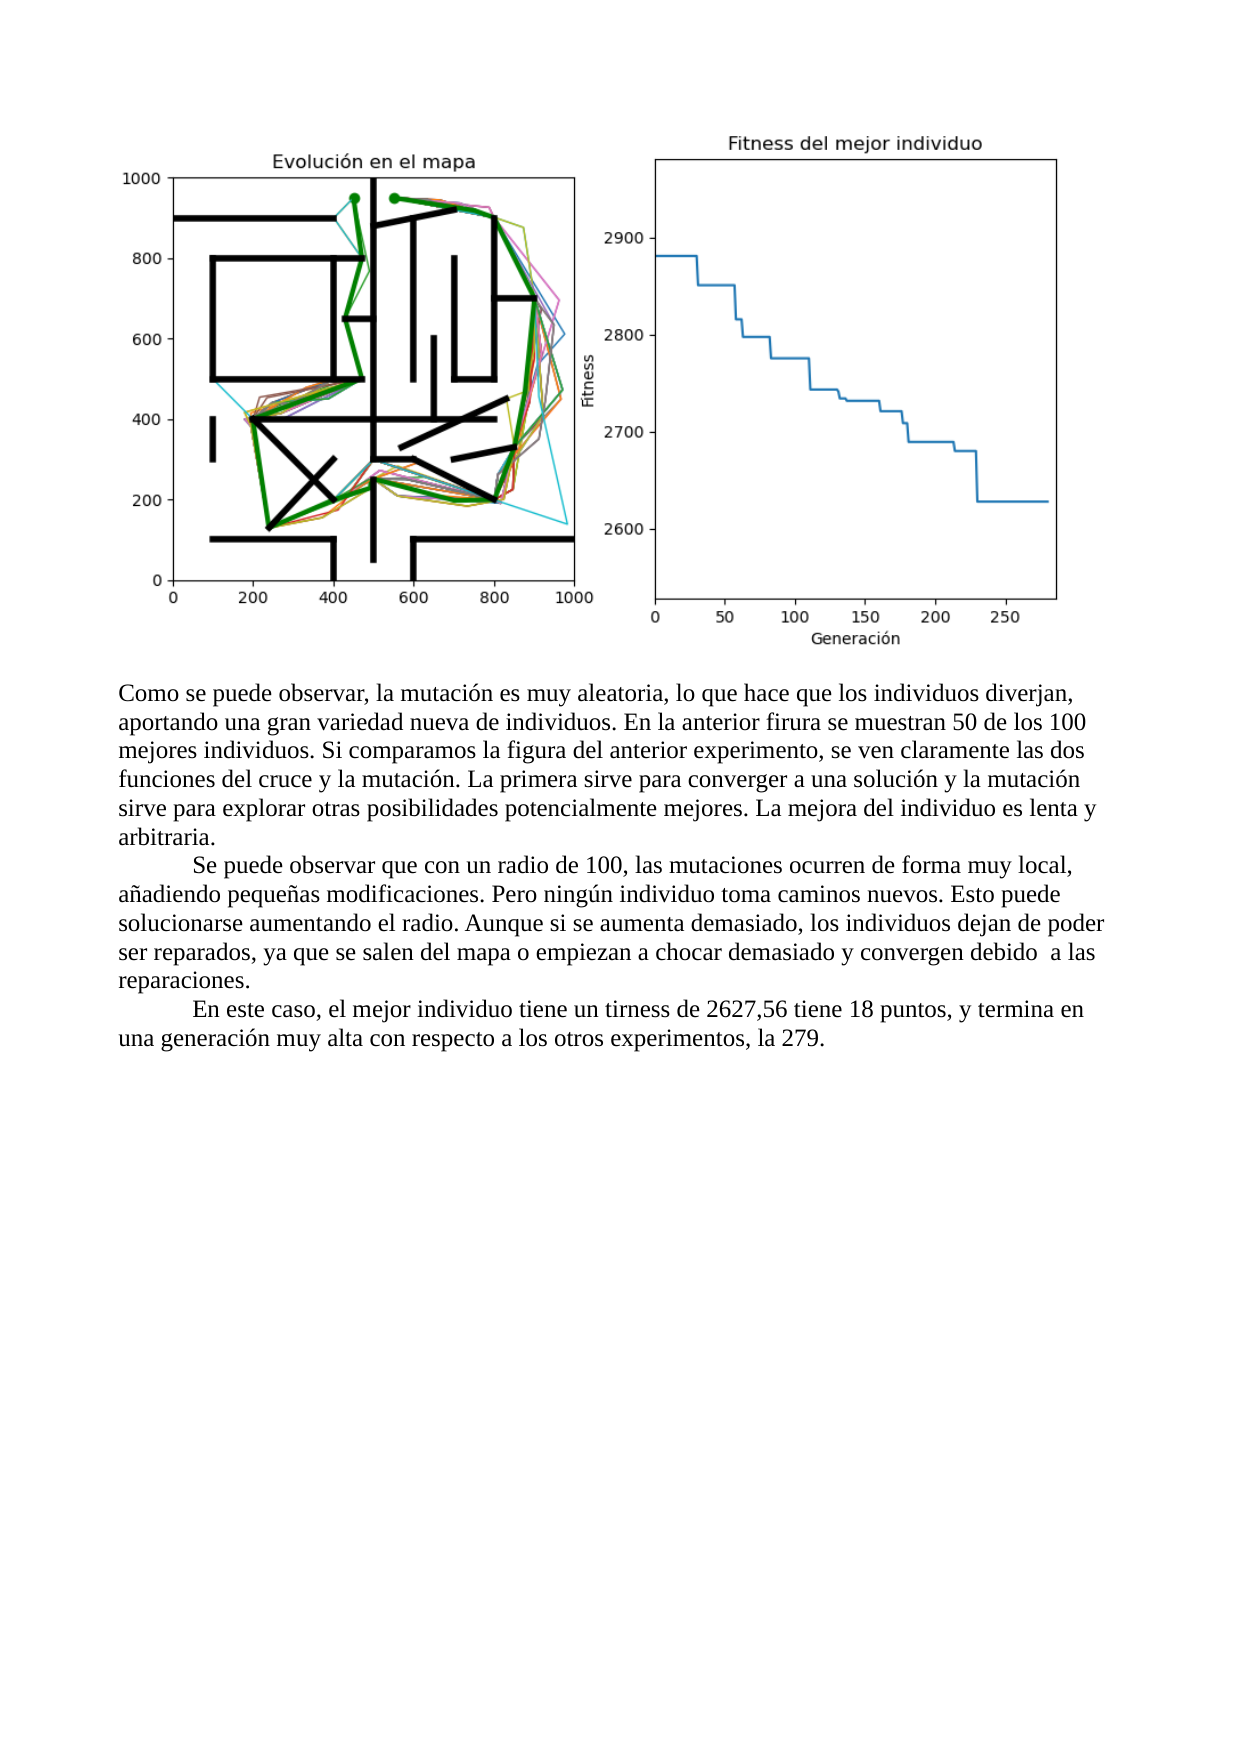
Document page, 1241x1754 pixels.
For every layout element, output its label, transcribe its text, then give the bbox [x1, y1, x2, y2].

text En este caso, el mejor individuo tiene un tirness de 2627,56 tiene 18 puntos, y termina en una generación muy alta con respecto a los otros experimentos, la 279. [118, 994, 1122, 1052]
text Como se puede observar, la mutación es muy aleatoria, lo que hace que los individuos diverjan, aportando una gran variedad nueva de individuos. En la anterior firura se muestran 50 de los 100 mejores individuos. Si comparamos la figura del anterior experimento, se ven claramente las dos funciones del cruce y la mutación. La primera sirve para converger a una solución y la mutación sirve para explorar otras posibilidades potencialmente mejores. La mejora del individuo es lenta y arbitraria. [118, 678, 1122, 851]
picture [108, 111, 1113, 650]
text Se puede observar que con un radio de 100, las mutaciones ocurren de forma muy local, añadiendo pequeñas modificaciones. Pero ningún individuo toma caminos nuevos. Esto puede solucionarse aumentando el radio. Aunque si se aumenta demasiado, los individuos dejan de poder ser reparados, ya que se salen del mapa o empiezan a chocar demasiado y convergen debido a las reparaciones. [118, 851, 1122, 994]
